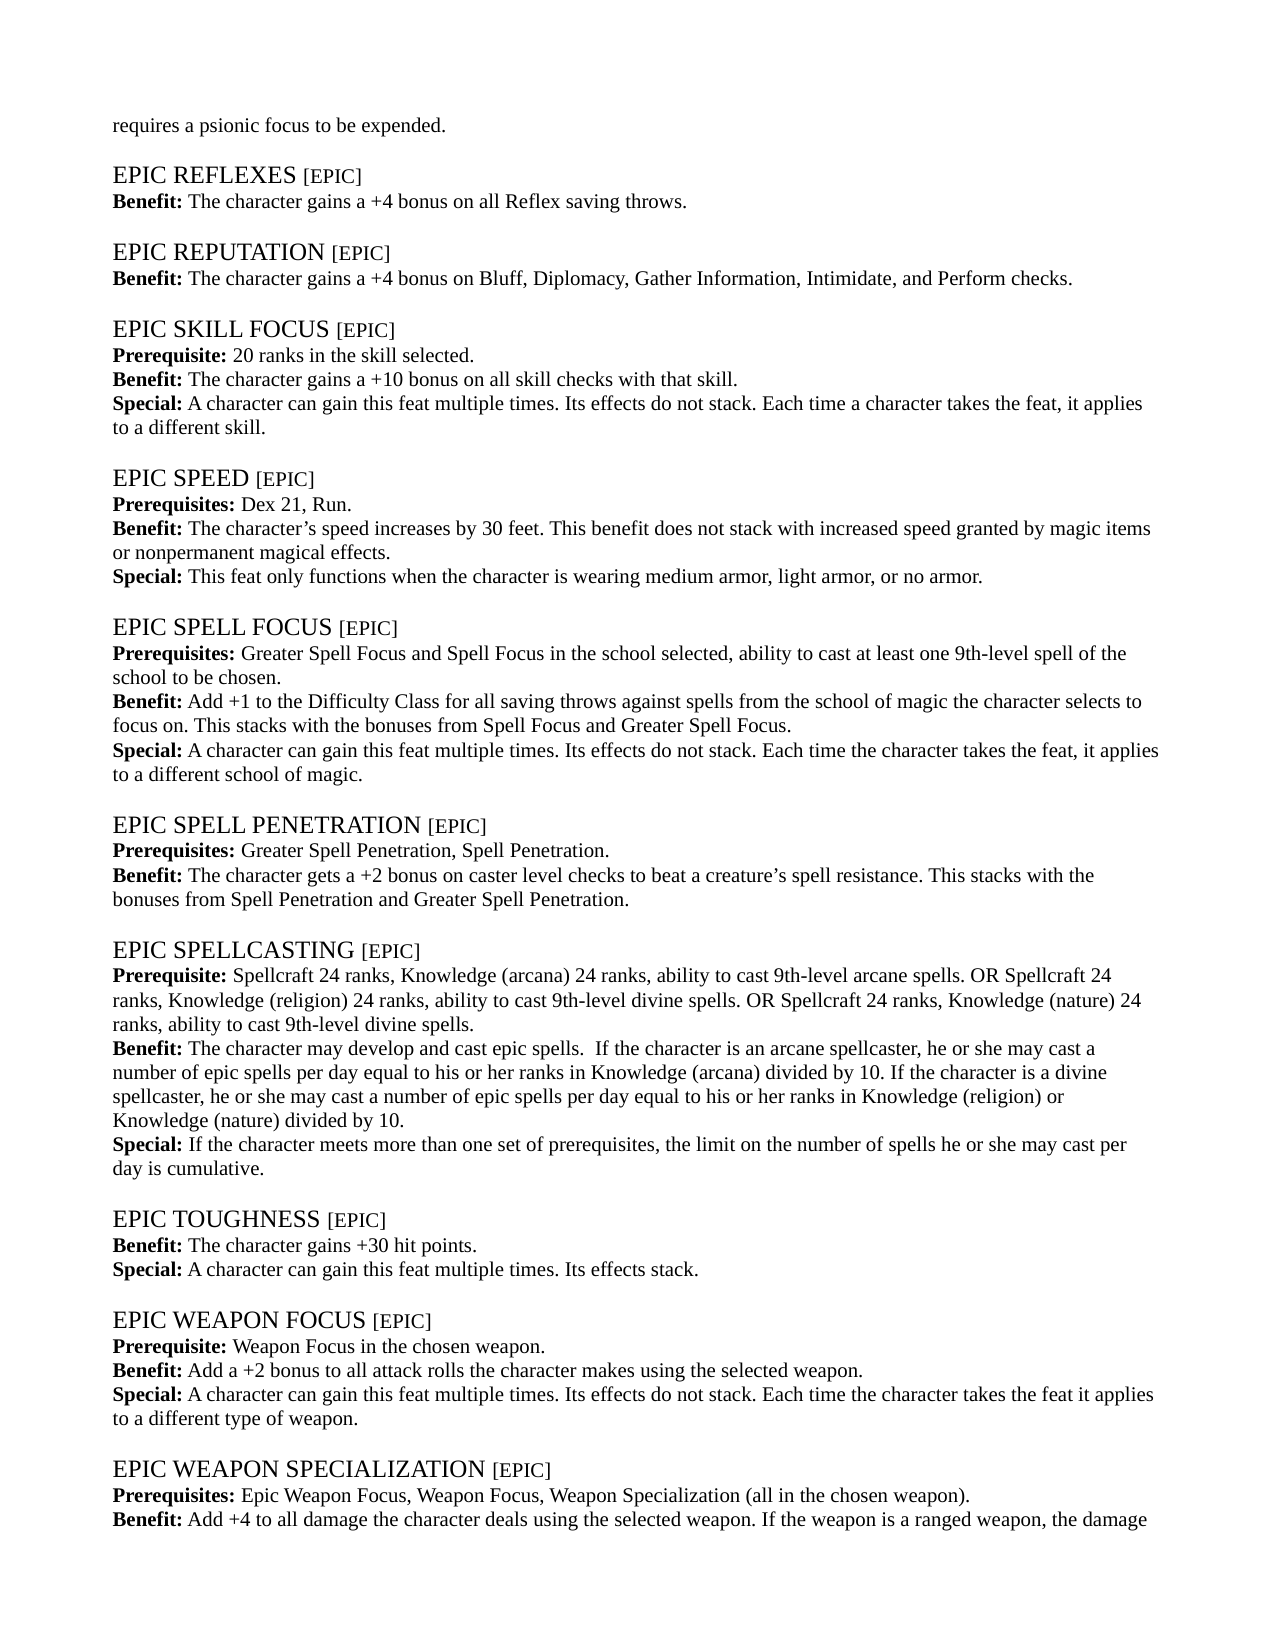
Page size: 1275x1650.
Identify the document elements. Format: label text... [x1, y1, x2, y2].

text Prerequisites: Greater Spell Penetration, Spell Penetration. [112, 838, 1162, 862]
text EPIC REFLEXES [EPIC] [112, 161, 1162, 189]
text Benefit: The character gets a +2 bonus on caster level checks to beat a creature’s spell resistance. This stacks with the bonuses from Spell Penetration and Greater Spell Penetration. [112, 862, 1162, 911]
text Benefit: Add a +2 bonus to all attack rolls the character makes using the selected weapon. [112, 1358, 1162, 1382]
text Benefit: The character gains a +10 bonus on all skill checks with that skill. [112, 367, 1162, 391]
text EPIC SPELL FOCUS [EPIC] [112, 612, 1162, 641]
text Prerequisite: Spellcraft 24 ranks, Knowledge (arcana) 24 ranks, ability to cast 9th-level arcane spells. OR Spellcraft 24 ranks, Knowledge (religion) 24 ranks, ability to cast 9th-level divine spells. OR Spellcraft 24 ranks, Knowledge (nature) 24 ranks, ability to cast 9th-level divine spells. [112, 963, 1162, 1036]
text Prerequisites: Greater Spell Focus and Spell Focus in the school selected, ability to cast at least one 9th-level spell of the school to be chosen. [112, 641, 1162, 689]
text Special: A character can gain this feat multiple times. Its effects do not stack. Each time the character takes the feat it applies to a different type of weapon. [112, 1382, 1162, 1430]
text EPIC SPEED [EPIC] [112, 463, 1162, 492]
text requires a psionic focus to be expended. [112, 112, 1162, 137]
text Prerequisite: Weapon Focus in the chosen weapon. [112, 1334, 1162, 1358]
text Benefit: The character may develop and cast epic spells. If the character is an arcane spellcaster, he or she may cast a number of epic spells per day equal to his or her ranks in Knowledge (arcana) divided by 10. If the character is a divine spellcaster, he or she may cast a number of epic spells per day equal to his or her ranks in Knowledge (religion) or Knowledge (nature) divided by 10. [112, 1036, 1162, 1132]
text Benefit: The character gains a +4 bonus on all Reflex saving throws. [112, 189, 1162, 213]
text Prerequisite: 20 ranks in the skill selected. [112, 343, 1162, 367]
text Special: If the character meets more than one set of prerequisites, the limit on the number of spells he or she may cast per day is cumulative. [112, 1132, 1162, 1180]
text EPIC TOUGHNESS [EPIC] [112, 1204, 1162, 1233]
text EPIC REPUTATION [EPIC] [112, 237, 1162, 266]
text EPIC SPELLCASTING [EPIC] [112, 935, 1162, 963]
text Prerequisites: Epic Weapon Focus, Weapon Focus, Weapon Specialization (all in the chosen weapon). [112, 1483, 1162, 1507]
text Benefit: The character gains a +4 bonus on Bluff, Diplomacy, Gather Information, Intimidate, and Perform checks. [112, 266, 1162, 290]
text EPIC SPELL PENETRATION [EPIC] [112, 810, 1162, 838]
text Prerequisites: Dex 21, Run. [112, 492, 1162, 516]
text EPIC WEAPON FOCUS [EPIC] [112, 1305, 1162, 1334]
text EPIC WEAPON SPECIALIZATION [EPIC] [112, 1454, 1162, 1483]
text Special: A character can gain this feat multiple times. Its effects do not stack. Each time the character takes the feat, it applies to a different school of magic. [112, 737, 1162, 786]
text Benefit: The character gains +30 hit points. [112, 1233, 1162, 1257]
text Benefit: Add +4 to all damage the character deals using the selected weapon. If the weapon is a ranged weapon, the damage [112, 1507, 1162, 1531]
text EPIC SKILL FOCUS [EPIC] [112, 314, 1162, 343]
text Special: A character can gain this feat multiple times. Its effects stack. [112, 1257, 1162, 1281]
text Special: This feat only functions when the character is wearing medium armor, light armor, or no armor. [112, 564, 1162, 588]
text Special: A character can gain this feat multiple times. Its effects do not stack. Each time a character takes the feat, it applies to a different skill. [112, 391, 1162, 439]
text Benefit: The character’s speed increases by 30 feet. This benefit does not stack with increased speed granted by magic items or nonpermanent magical effects. [112, 516, 1162, 564]
text Benefit: Add +1 to the Difficulty Class for all saving throws against spells from the school of magic the character selects to focus on. This stacks with the bonuses from Spell Focus and Greater Spell Focus. [112, 689, 1162, 737]
